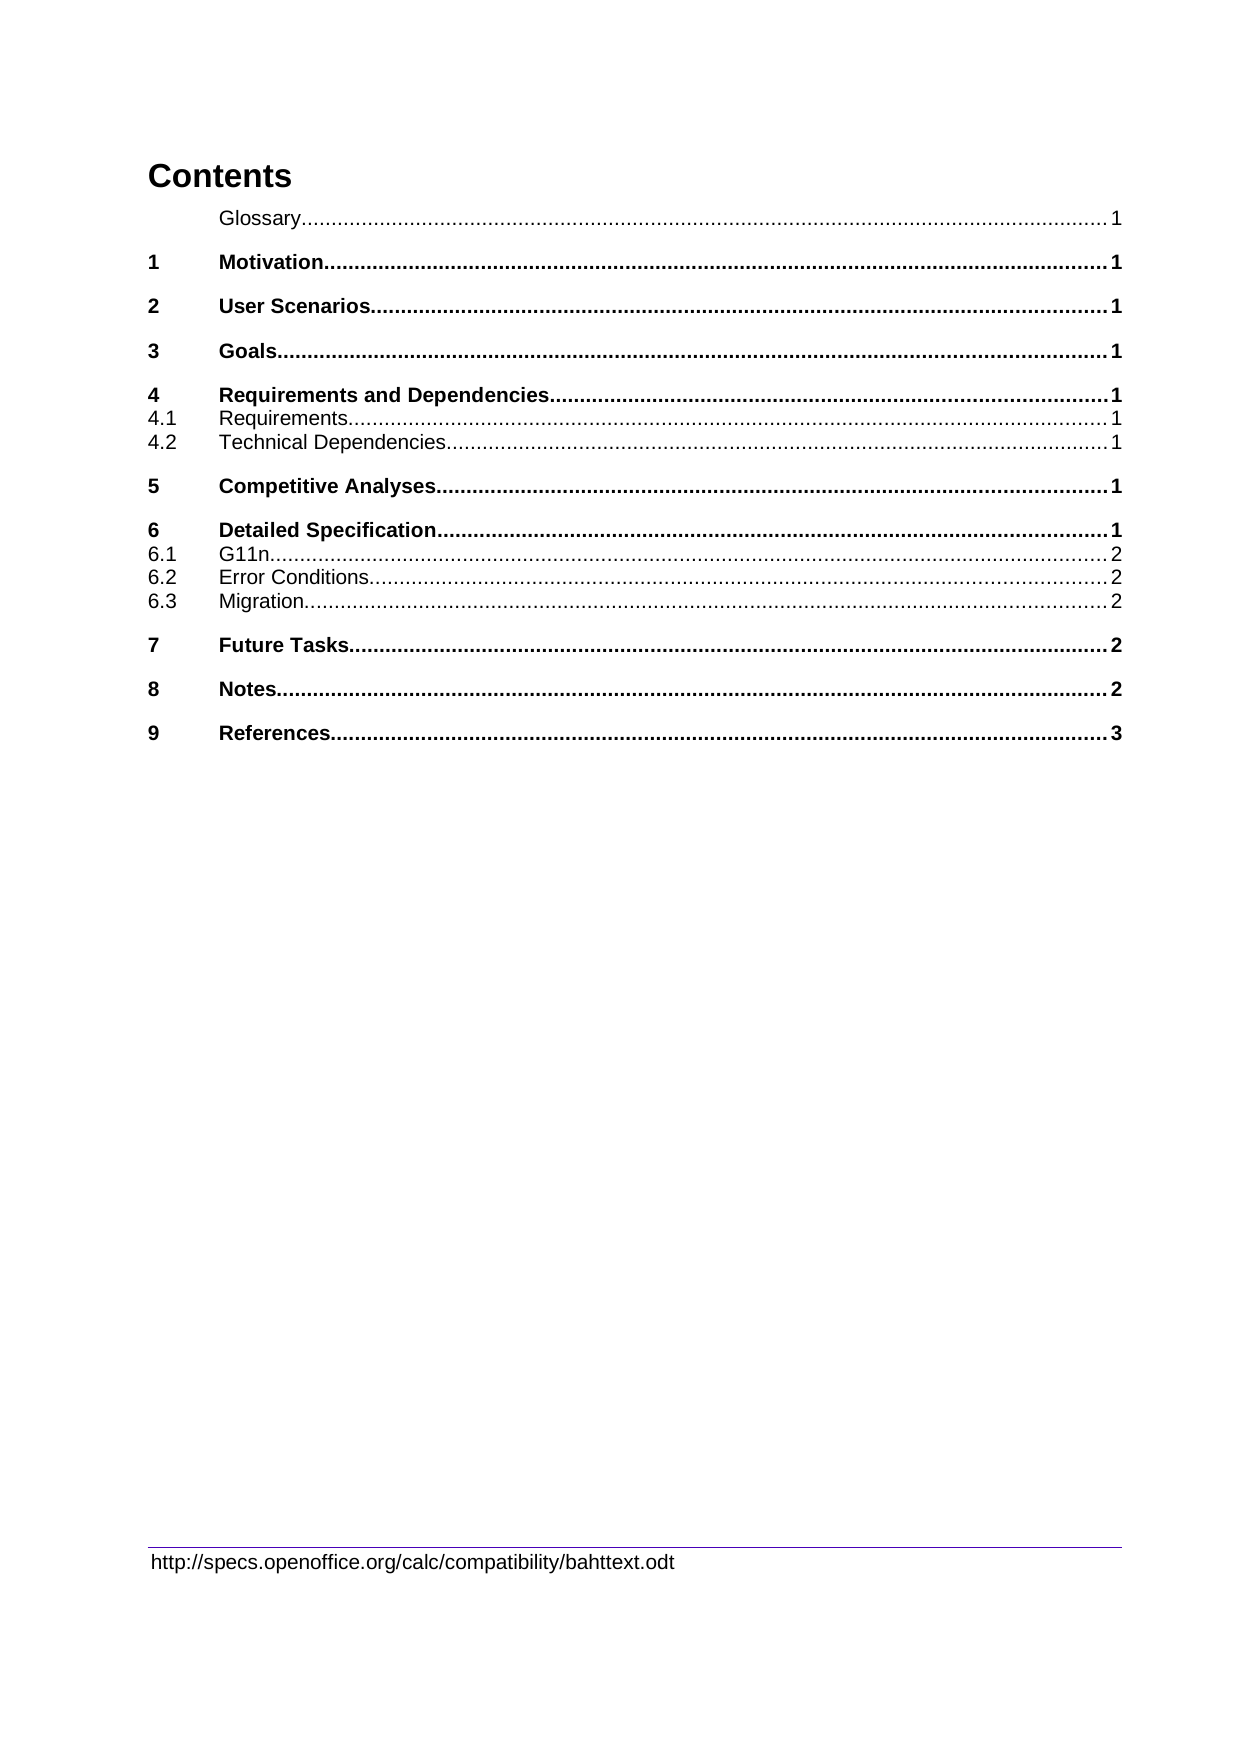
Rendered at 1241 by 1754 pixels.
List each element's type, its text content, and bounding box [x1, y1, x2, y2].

text 1 Motivation 1 [148, 251, 1122, 274]
text 9 References 3 [148, 722, 1122, 745]
text 6 Detailed Specification 1 [148, 519, 1122, 542]
text 2 User Scenarios 1 [148, 295, 1122, 318]
text 4.2 Technical Dependencies 1 [148, 430, 1122, 454]
text 3 Goals 1 [148, 339, 1122, 363]
text 7 Future Tasks 2 [148, 633, 1122, 657]
text 6.1 G11n 2 [148, 542, 1122, 566]
text 5 Competitive Analyses 1 [148, 474, 1122, 498]
text 6.2 Error Conditions 2 [148, 566, 1122, 589]
text Glossary 1 [148, 207, 1122, 230]
text 4.1 Requirements 1 [148, 407, 1122, 430]
text 4 Requirements and Dependencies 1 [148, 383, 1122, 407]
text 6.3 Migration 2 [148, 589, 1122, 613]
text 8 Notes 2 [148, 678, 1122, 701]
subtitle Contents [148, 157, 1122, 194]
